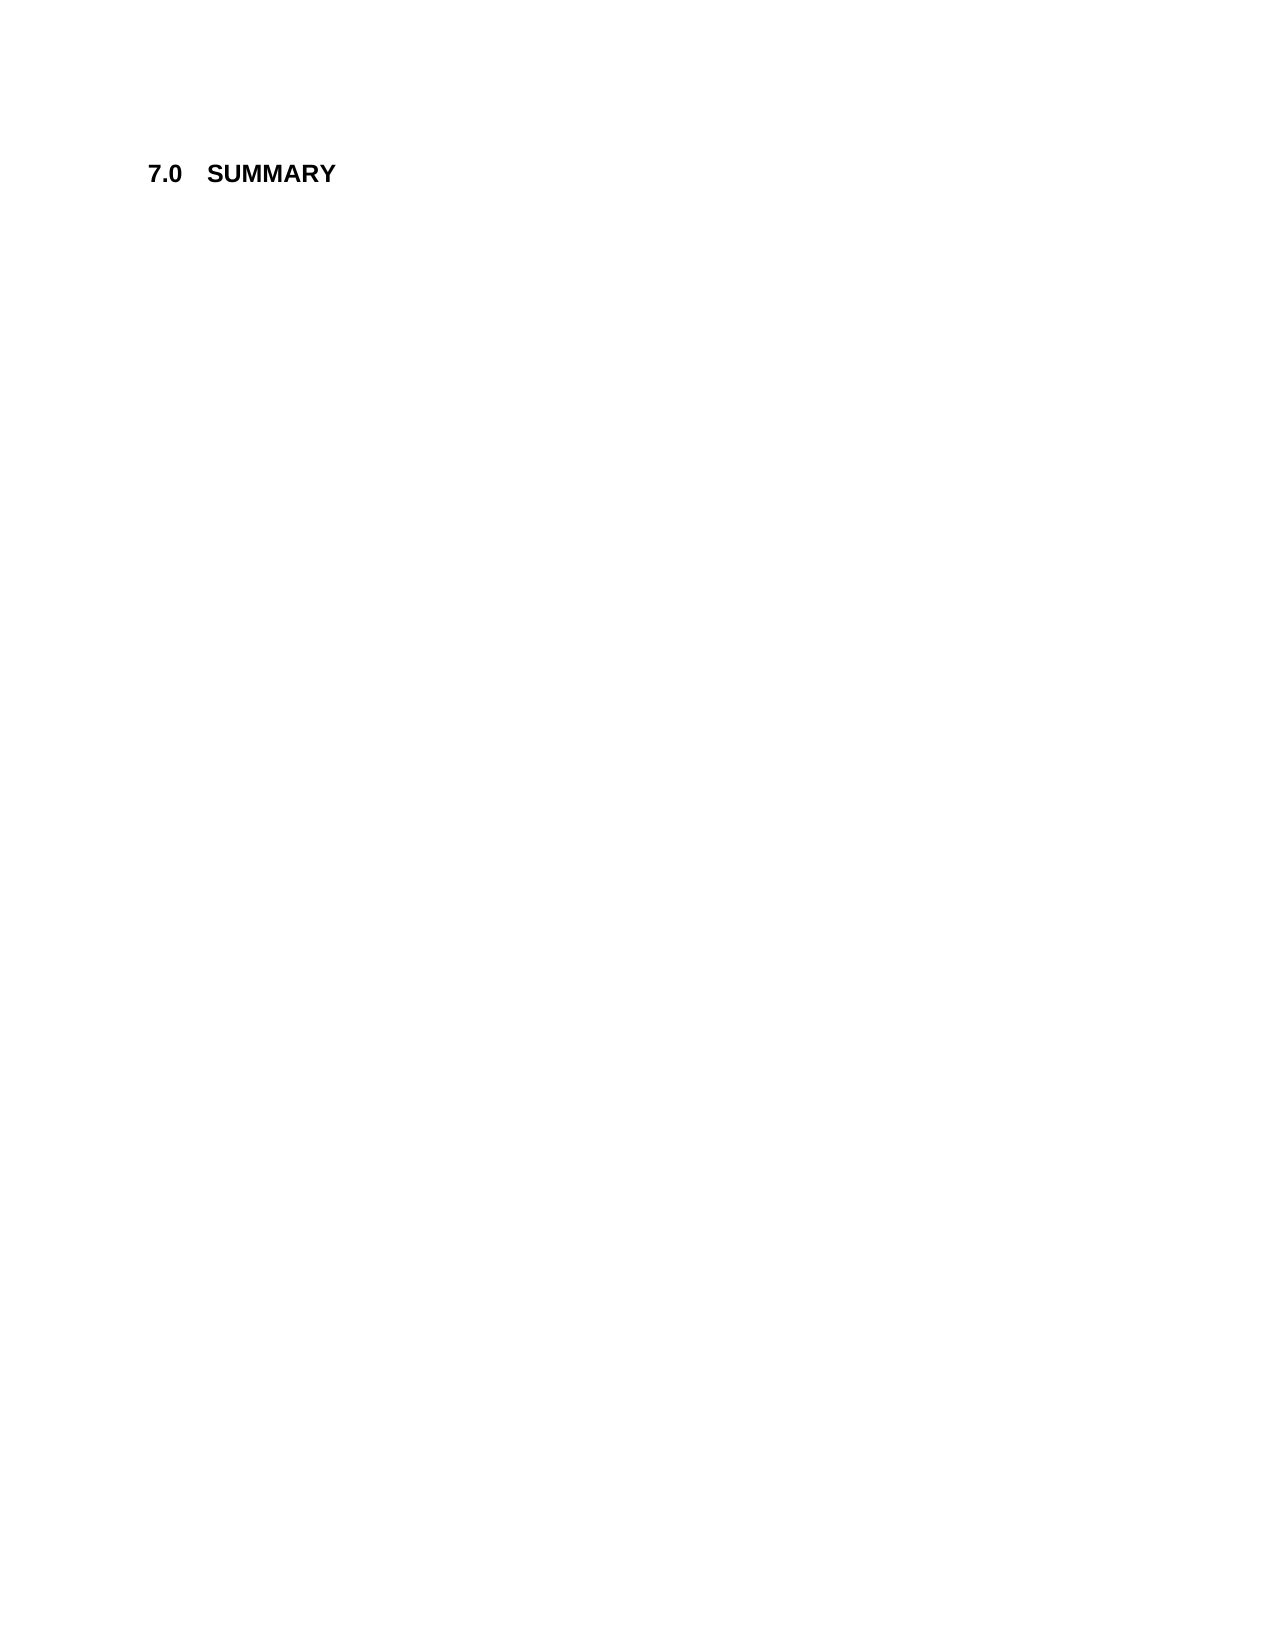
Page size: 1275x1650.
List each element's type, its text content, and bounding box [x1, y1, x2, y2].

text 7.0 SUMMARY [148, 159, 1127, 187]
